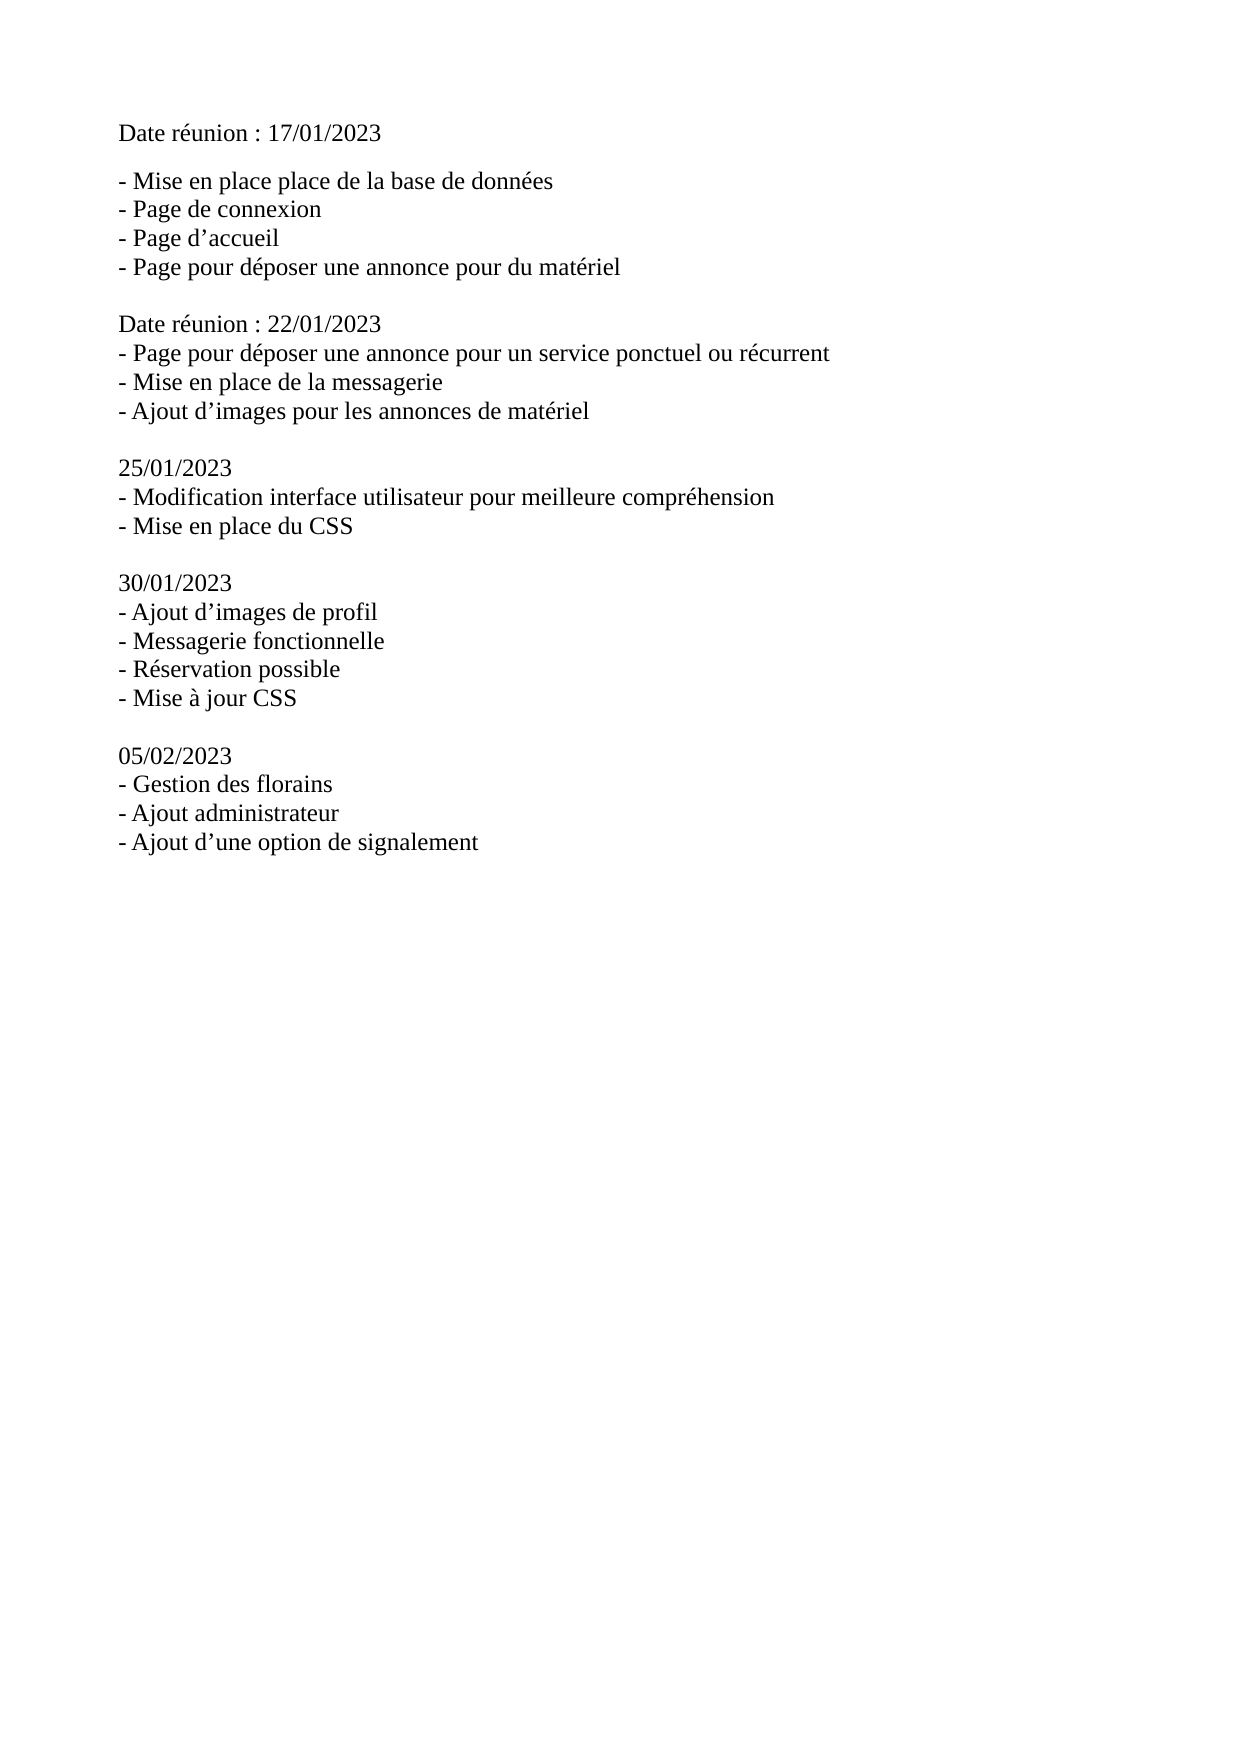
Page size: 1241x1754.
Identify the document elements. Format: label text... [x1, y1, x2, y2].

text 05/02/2023 [118, 741, 1122, 769]
text 30/01/2023 [118, 568, 1122, 597]
text Date réunion : 22/01/2023 [118, 309, 1122, 338]
text - Messagerie fonctionnelle [118, 626, 1122, 654]
text Date réunion : 17/01/2023 [118, 118, 1122, 147]
text - Page pour déposer une annonce pour un service ponctuel ou récurrent [118, 338, 1122, 367]
text - Modification interface utilisateur pour meilleure compréhension [118, 482, 1122, 511]
text - Réservation possible [118, 654, 1122, 683]
text - Mise en place de la messagerie [118, 367, 1122, 396]
text - Page d’accueil [118, 223, 1122, 252]
text 25/01/2023 [118, 453, 1122, 482]
text - Mise en place du CSS [118, 511, 1122, 539]
text - Mise en place place de la base de données [118, 166, 1122, 194]
text - Ajout d’une option de signalement [118, 827, 1122, 856]
text - Page de connexion [118, 194, 1122, 223]
text - Gestion des florains [118, 769, 1122, 798]
text - Mise à jour CSS [118, 683, 1122, 712]
text - Ajout d’images pour les annonces de matériel [118, 396, 1122, 424]
text - Ajout administrateur [118, 798, 1122, 827]
text - Ajout d’images de profil [118, 597, 1122, 626]
text - Page pour déposer une annonce pour du matériel [118, 252, 1122, 281]
